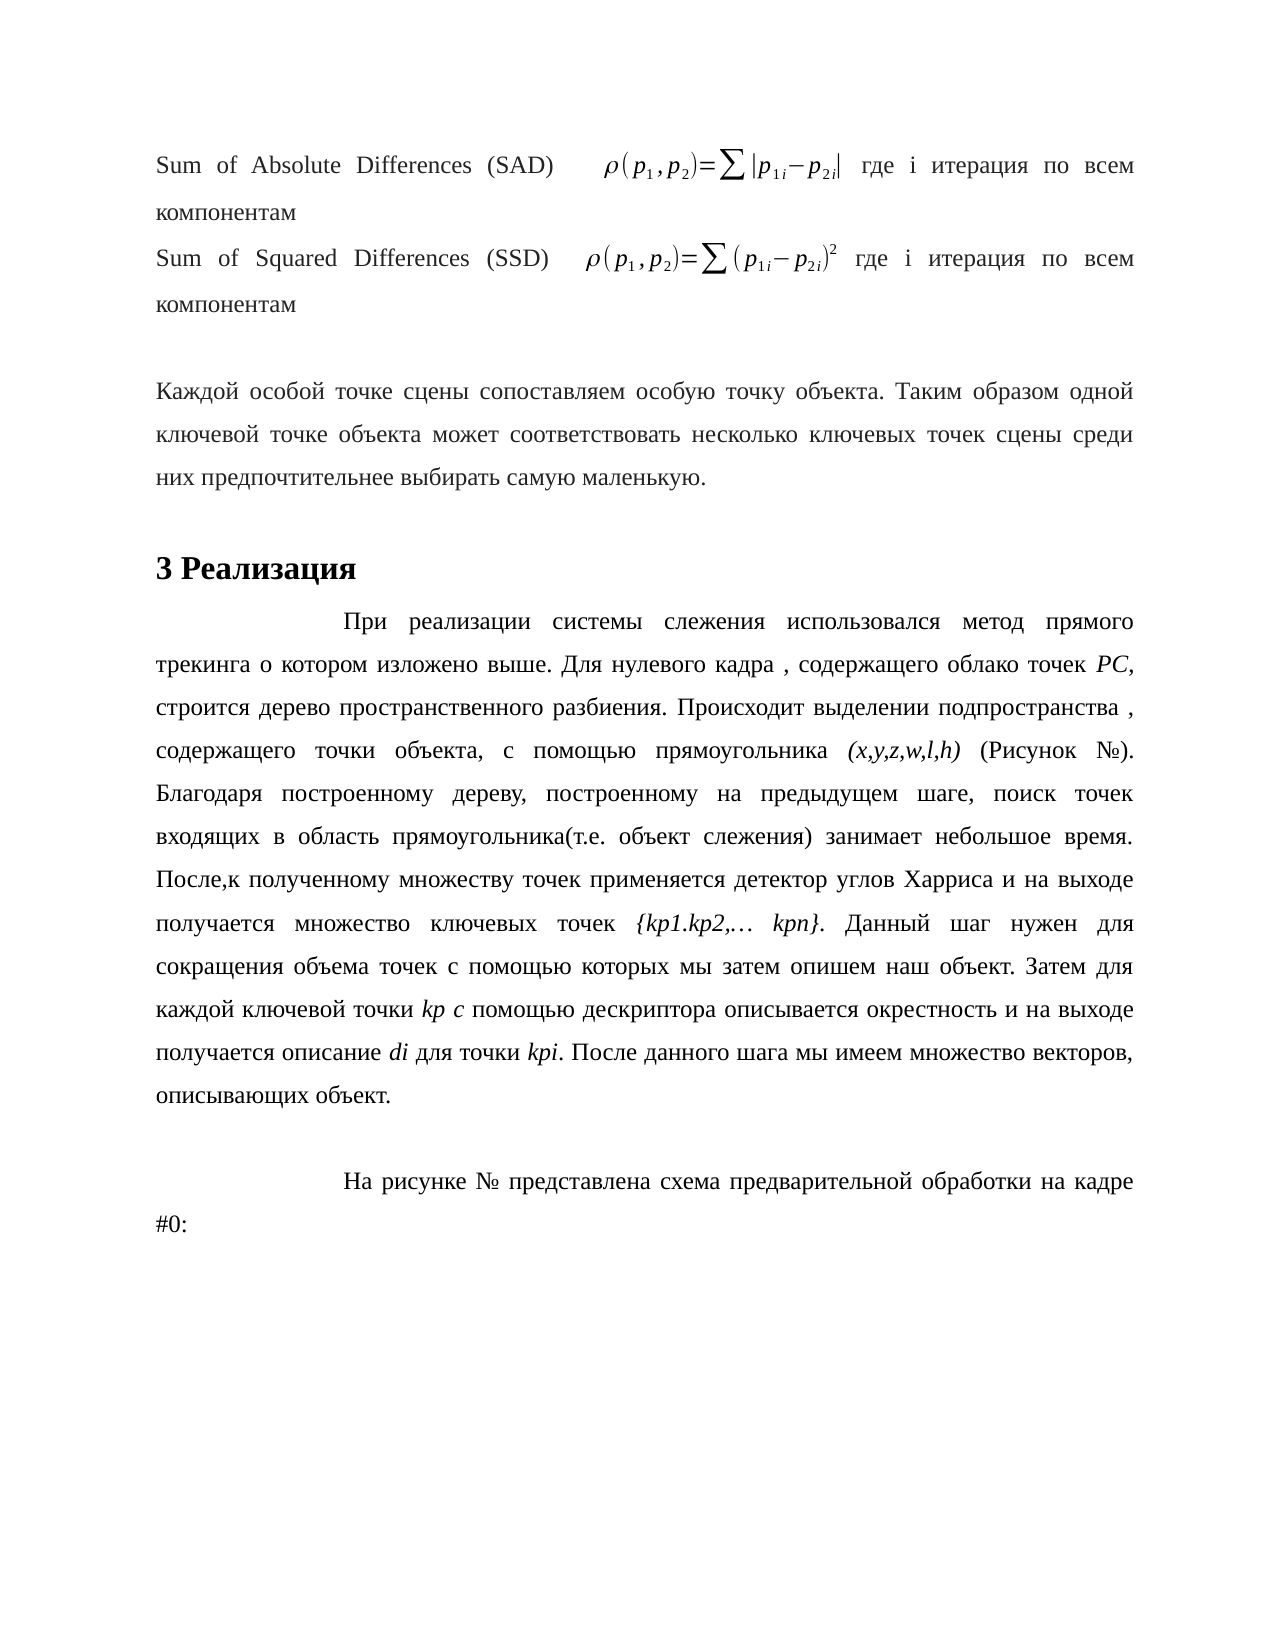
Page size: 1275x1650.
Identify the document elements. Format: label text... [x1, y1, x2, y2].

text При реализации системы слежения использовался метод прямого трекинга о котором изложено выше. Для нулевого кадра , содержащего облако точек PC, строится дерево пространственного разбиения. Происходит выделении подпространства , содержащего точки объекта, с помощью прямоугольника (x,y,z,w,l,h) (Рисунок №). Благодаря построенному дереву, построенному на предыдущем шаге, поиск точек входящих в область прямоугольника(т.е. объект слежения) занимает небольшое время. После,к полученному множеству точек применяется детектор углов Харриса и на выходе получается множество ключевых точек {kp1.kp2,… kpn}. Данный шаг нужен для сокращения объема точек с помощью которых мы затем опишем наш объект. Затем для каждой ключевой точки kp с помощью дескриптора описывается окрестность и на выходе получается описание di для точки kpi. После данного шага мы имеем множество векторов, описывающих объект. [118, 576, 1157, 1109]
text Sum of Squared Differences (SSD) где i итерация по всем компонентам [118, 210, 1157, 318]
text Каждой особой точке сцены сопоставляем особую точку объекта. Таким образом одной ключевой точке объекта может соответствовать несколько ключевых точек сцены среди них предпочтительнее выбирать самую маленькую. [118, 346, 1157, 491]
text Sum of Absolute Differences (SAD) где i итерация по всем компонентам [118, 118, 1157, 210]
text 3 Реализация [118, 518, 1157, 576]
text На рисунке № представлена схема предварительной обработки на кадре #0: [118, 1136, 1157, 1268]
